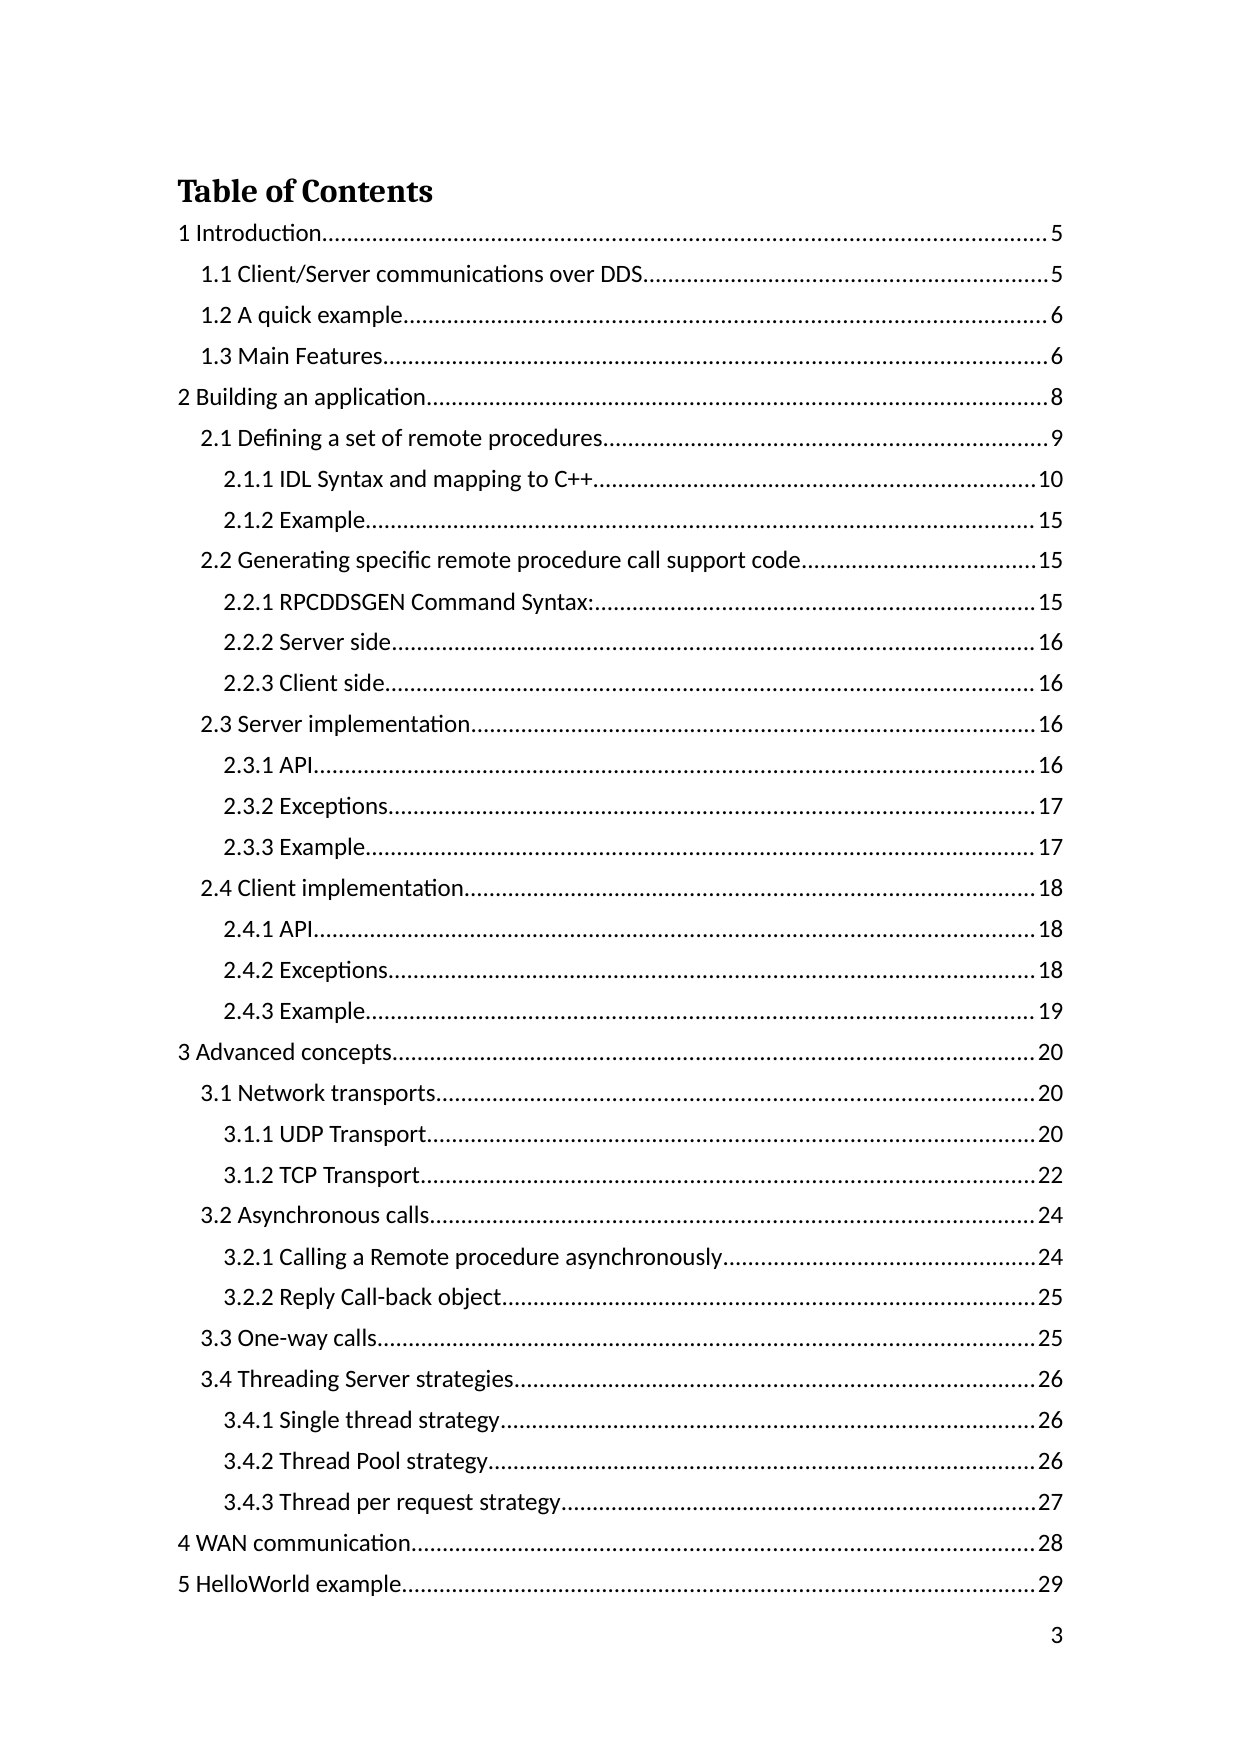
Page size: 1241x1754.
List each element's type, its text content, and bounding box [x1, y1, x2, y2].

text 2.2.1 RPCDDSGEN Command Syntax: 15 [223, 586, 1063, 616]
text 2.3.3 Example 17 [223, 831, 1063, 862]
text 3.2 Asynchronous calls 24 [200, 1200, 1063, 1230]
text 3.1.2 TCP Transport 22 [223, 1159, 1063, 1189]
text 1.1 Client/Server communications over DDS 5 [200, 258, 1063, 289]
text 2.4.1 API 18 [223, 913, 1063, 944]
text 4 WAN communication 28 [177, 1527, 1063, 1558]
text 3.4.2 Thread Pool strategy 26 [223, 1445, 1063, 1476]
text 5 HelloWorld example 29 [177, 1568, 1063, 1599]
text 2.2.3 Client side 16 [223, 667, 1063, 698]
text 3.4.1 Single thread strategy 26 [223, 1404, 1063, 1435]
text 3.2.2 Reply Call-back object 25 [223, 1282, 1063, 1312]
text 2.2.2 Server side 16 [223, 627, 1063, 657]
text 2.4 Client implementation 18 [200, 872, 1063, 903]
text 3.2.1 Calling a Remote procedure asynchronously 24 [223, 1241, 1063, 1271]
text 3.3 One-way calls 25 [200, 1322, 1063, 1353]
text 2.4.2 Exceptions 18 [223, 954, 1063, 984]
text 2.3 Server implementation 16 [200, 708, 1063, 739]
text 2.3.1 API 16 [223, 749, 1063, 780]
text 1.2 A quick example 6 [200, 299, 1063, 329]
text 3.1.1 UDP Transport 20 [223, 1118, 1063, 1148]
text 2 Building an application 8 [177, 381, 1063, 411]
text 3.1 Network transports 20 [200, 1077, 1063, 1107]
text 2.1 Defining a set of remote procedures 9 [200, 422, 1063, 452]
text 3.4 Threading Server strategies 26 [200, 1363, 1063, 1394]
text 2.3.2 Exceptions 17 [223, 790, 1063, 821]
text 3.4.3 Thread per request strategy 27 [223, 1486, 1063, 1517]
subtitle Table of Contents [177, 173, 1063, 211]
text 3 Advanced concepts 20 [177, 1036, 1063, 1066]
text 1.3 Main Features 6 [200, 340, 1063, 371]
text 2.4.3 Example 19 [223, 995, 1063, 1026]
text 2.2 Generating specific remote procedure call support code 15 [200, 545, 1063, 575]
text 2.1.1 IDL Syntax and mapping to C++ 10 [223, 463, 1063, 493]
text 1 Introduction 5 [177, 217, 1063, 248]
text 2.1.2 Example 15 [223, 504, 1063, 534]
